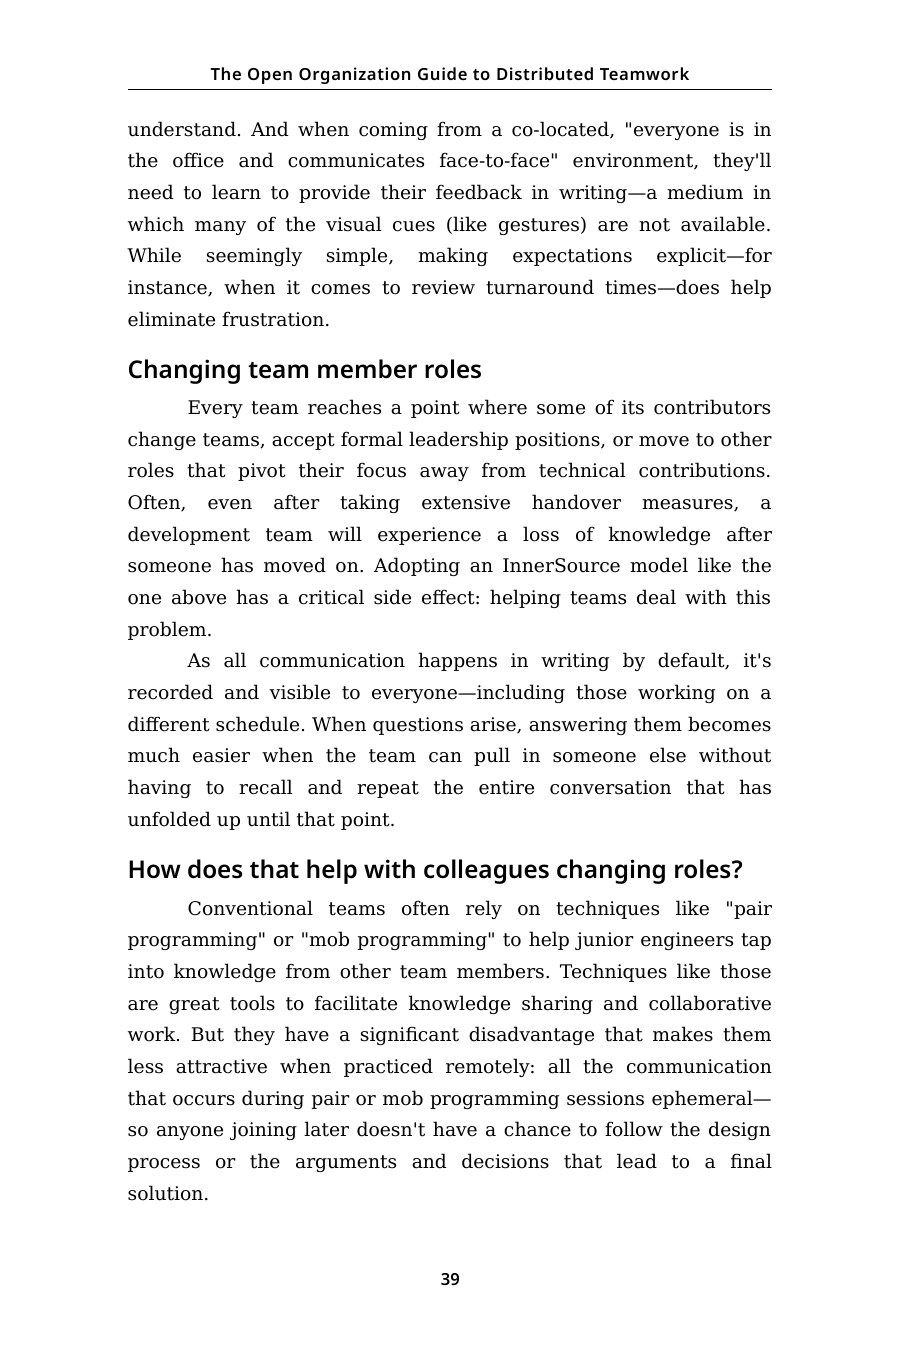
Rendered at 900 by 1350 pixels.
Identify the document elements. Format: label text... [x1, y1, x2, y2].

subtitle How does that help with colleagues changing roles? [127, 855, 772, 885]
text Conventional teams often rely on techniques like "pair programming" or "mob programming" to help junior engineers tap into knowledge from other team members. Techniques like those are great tools to facilitate knowledge sharing and collaborative work. But they have a significant disadvantage that makes them less attractive when practiced remotely: all the communication that occurs during pair or mob programming sessions ephemeral—so anyone joining later doesn't have a chance to follow the design process or the arguments and decisions that lead to a final solution. [127, 897, 772, 1204]
text Every team reaches a point where some of its contributors change teams, accept formal leadership positions, or move to other roles that pivot their focus away from technical contributions. Often, even after taking extensive handover measures, a development team will experience a loss of knowledge after someone has moved on. Adopting an InnerSource model like the one above has a critical side effect: helping teams deal with this problem. [127, 397, 772, 641]
subtitle Changing team member roles [127, 355, 772, 385]
text understand. And when coming from a co-located, "everyone is in the office and communicates face-to-face" environment, they'll need to learn to provide their feedback in writing—a medium in which many of the visual cues (like gestures) are not available. While seemingly simple, making expectations explicit—for instance, when it comes to review turnaround times—does help eliminate frustration. [127, 118, 772, 330]
text As all communication happens in writing by default, it's recorded and visible to everyone—including those working on a different schedule. When questions arise, answering them becomes much easier when the team can pull in someone else without having to recall and repeat the entire conversation that has unfolded up until that point. [127, 651, 772, 831]
